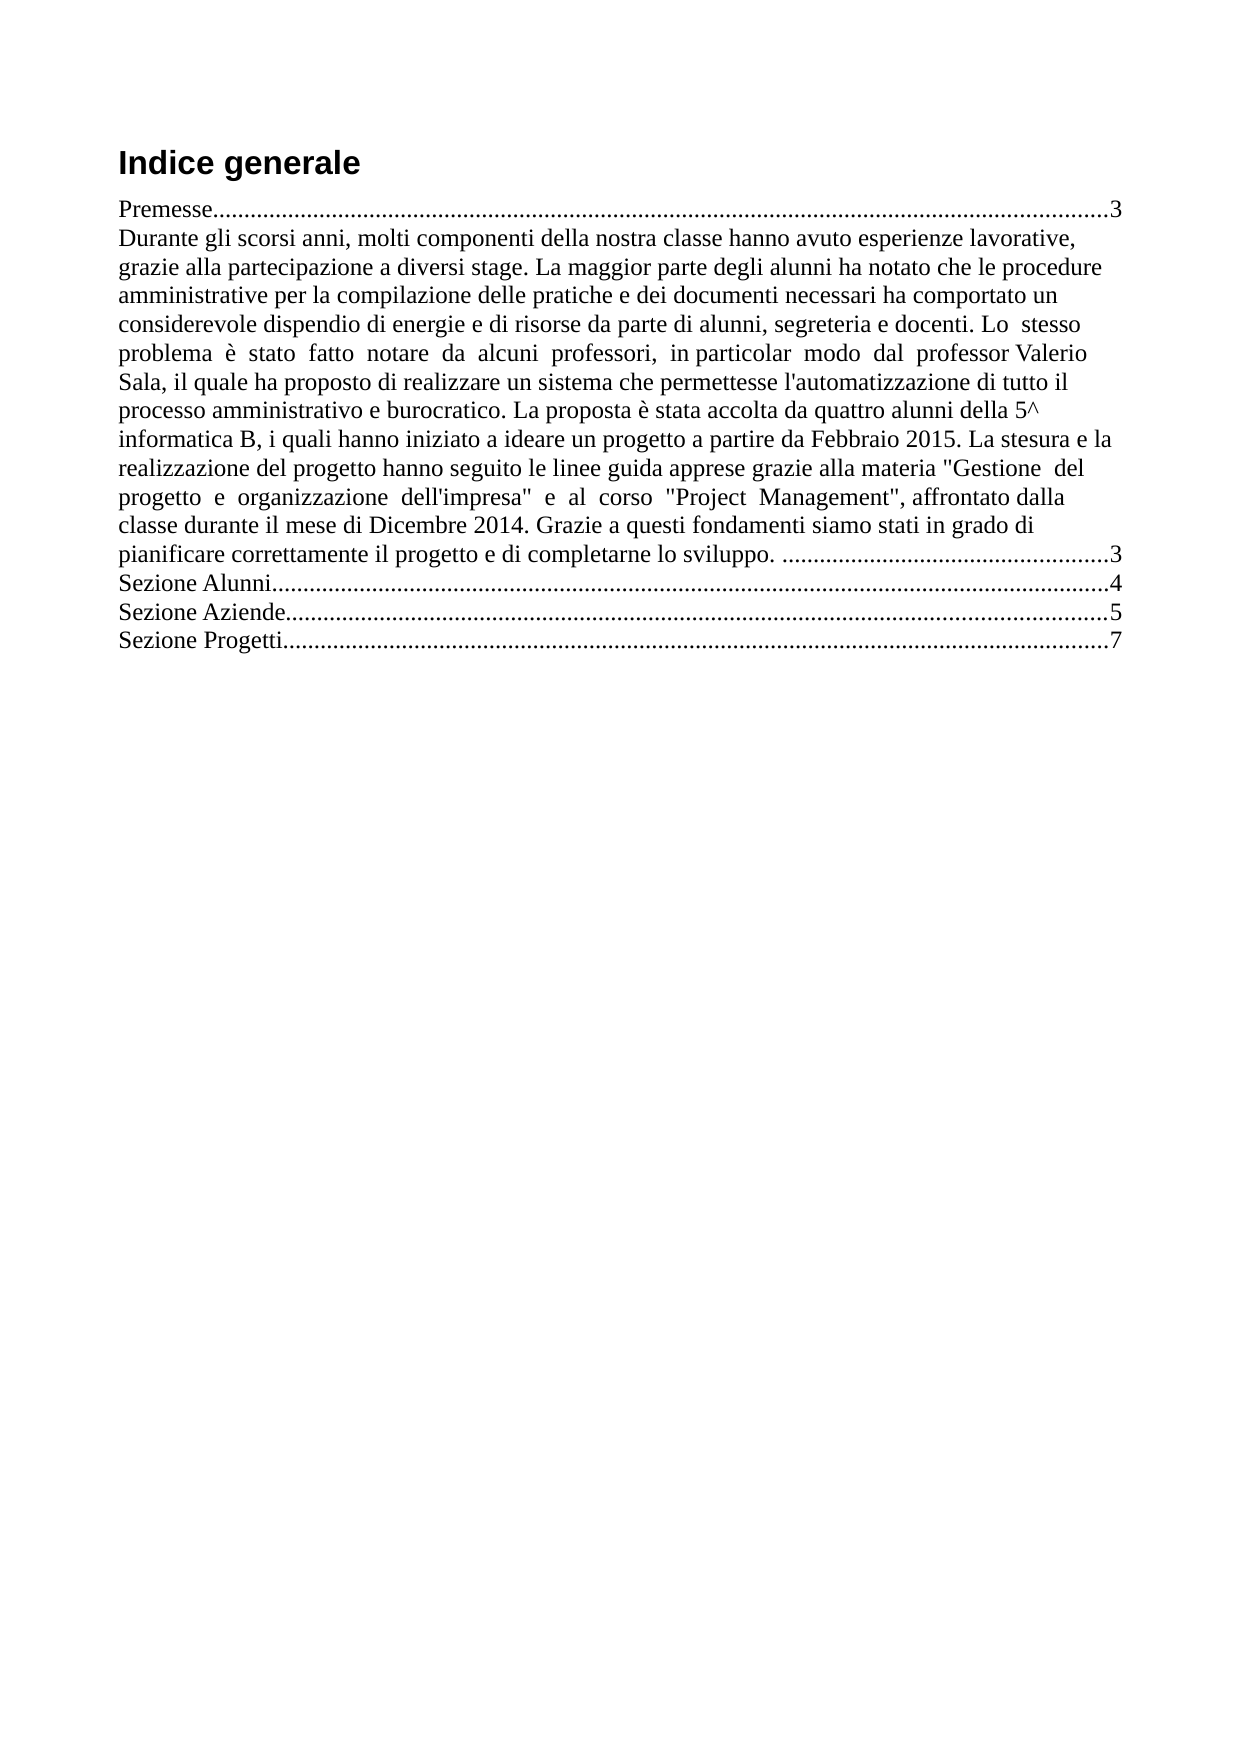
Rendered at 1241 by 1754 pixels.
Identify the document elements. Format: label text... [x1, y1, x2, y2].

text Sezione Progetti 7 [118, 625, 1122, 654]
text Durante gli scorsi anni, molti componenti della nostra classe hanno avuto esperienze lavorative, grazie alla partecipazione a diversi stage. La maggior parte degli alunni ha notato che le procedure amministrative per la compilazione delle pratiche e dei documenti necessari ha comportato un considerevole dispendio di energie e di risorse da parte di alunni, segreteria e docenti. Lo stesso problema è stato fatto notare da alcuni professori, in particolar modo dal professor Valerio Sala, il quale ha proposto di realizzare un sistema che permettesse l'automatizzazione di tutto il processo amministrativo e burocratico. La proposta è stata accolta da quattro alunni della 5^ informatica B, i quali hanno iniziato a ideare un progetto a partire da Febbraio 2015. La stesura e la realizzazione del progetto hanno seguito le linee guida apprese grazie alla materia "Gestione del progetto e organizzazione dell'impresa" e al corso "Project Management", affrontato dalla classe durante il mese di Dicembre 2014. Grazie a questi fondamenti siamo stati in grado di pianificare correttamente il progetto e di completarne lo sviluppo. 3 [118, 223, 1122, 568]
text Sezione Aziende 5 [118, 597, 1122, 625]
text Sezione Alunni 4 [118, 568, 1122, 597]
subtitle Indice generale [118, 143, 1122, 182]
text Premesse 3 [118, 194, 1122, 223]
